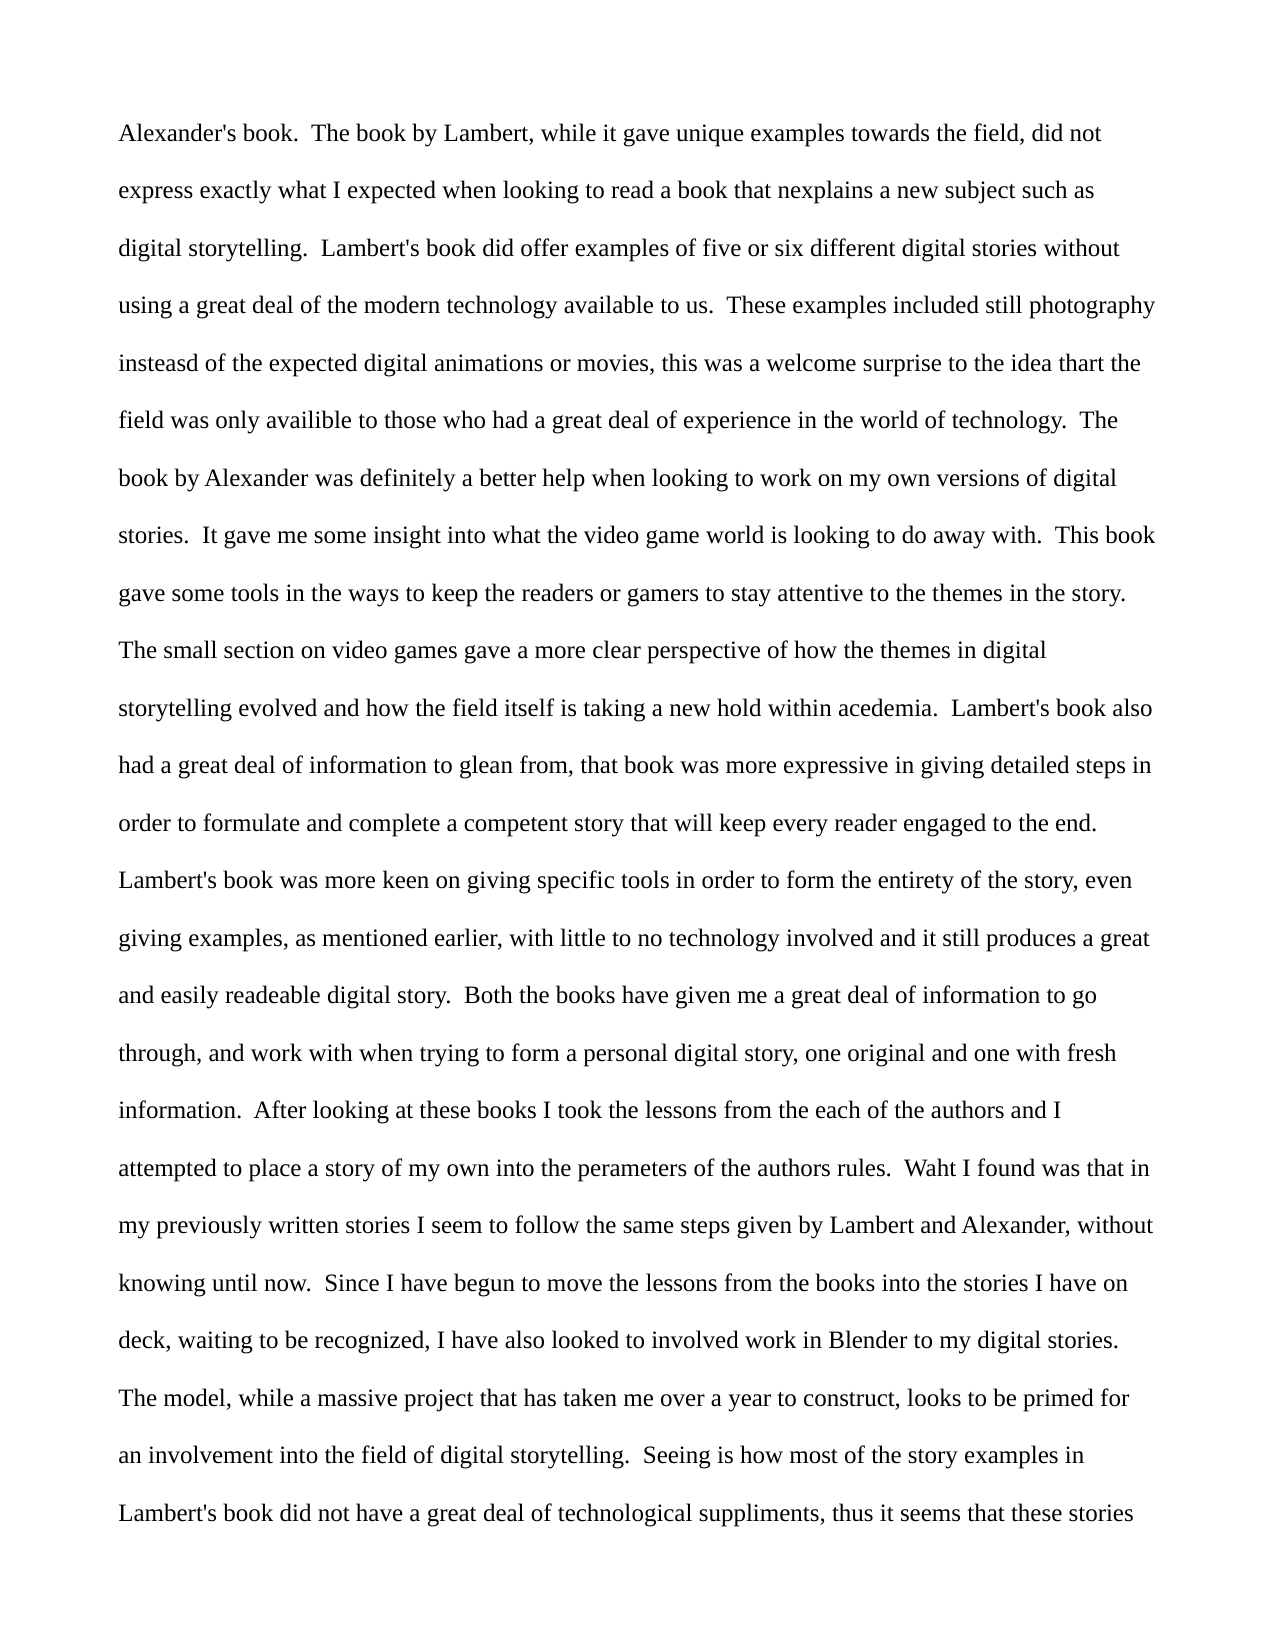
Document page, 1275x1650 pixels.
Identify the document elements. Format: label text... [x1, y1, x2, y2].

text Alexander's book. The book by Lambert, while it gave unique examples towards the field, did not express exactly what I expected when looking to read a book that nexplains a new subject such as digital storytelling. Lambert's book did offer examples of five or six different digital stories without using a great deal of the modern technology available to us. These examples included still photography insteasd of the expected digital animations or movies, this was a welcome surprise to the idea thart the field was only availible to those who had a great deal of experience in the world of technology. The book by Alexander was definitely a better help when looking to work on my own versions of digital stories. It gave me some insight into what the video game world is looking to do away with. This book gave some tools in the ways to keep the readers or gamers to stay attentive to the themes in the story. The small section on video games gave a more clear perspective of how the themes in digital storytelling evolved and how the field itself is taking a new hold within acedemia. Lambert's book also had a great deal of information to glean from, that book was more expressive in giving detailed steps in order to formulate and complete a competent story that will keep every reader engaged to the end. Lambert's book was more keen on giving specific tools in order to form the entirety of the story, even giving examples, as mentioned earlier, with little to no technology involved and it still produces a great and easily readeable digital story. Both the books have given me a great deal of information to go through, and work with when trying to form a personal digital story, one original and one with fresh information. After looking at these books I took the lessons from the each of the authors and I attempted to place a story of my own into the perameters of the authors rules. Waht I found was that in my previously written stories I seem to follow the same steps given by Lambert and Alexander, without knowing until now. Since I have begun to move the lessons from the books into the stories I have on deck, waiting to be recognized, I have also looked to involved work in Blender to my digital stories. The model, while a massive project that has taken me over a year to construct, looks to be primed for an involvement into the field of digital storytelling. Seeing is how most of the story examples in Lambert's book did not have a great deal of technological suppliments, thus it seems that these stories [118, 118, 1157, 1527]
